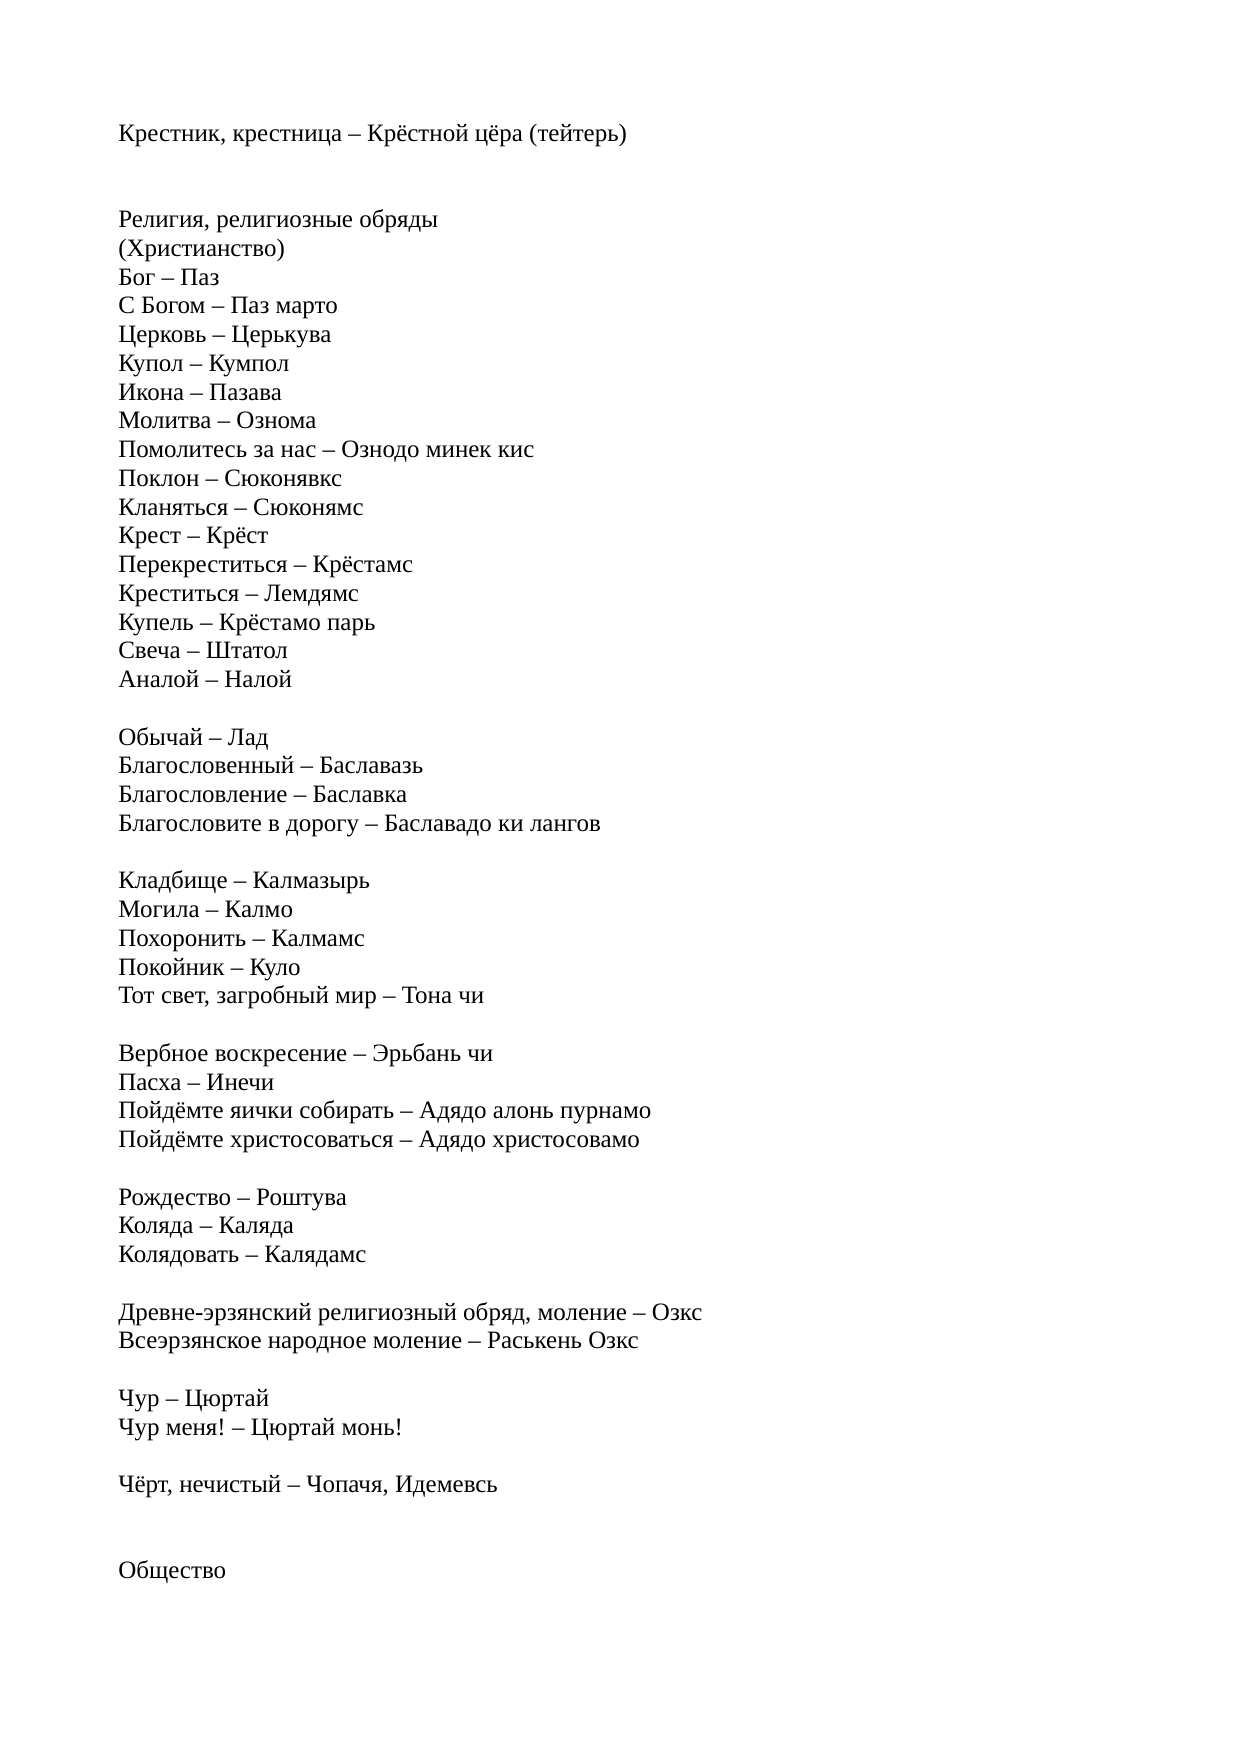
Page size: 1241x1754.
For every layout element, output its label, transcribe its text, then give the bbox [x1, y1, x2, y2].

text Общество [118, 1556, 1122, 1613]
text Религия, религиозные обряды (Христианство) Бог – Паз С Богом – Паз марто Церковь – Церькува Купол – Кумпол Икона – Пазава Молитва – Ознома Помолитесь за нас – Ознодо минек кис Поклон – Сюконявкс Кланяться – Сюконямс Крест – Крёст Перекреститься – Крёстамс Креститься – Лемдямс Купель – Крёстамо парь Свеча – Штатол Аналой – Налой Обычай – Лад Благословенный – Баславазь Благословление – Баславка Благословите в дорогу – Баславадо ки лангов Кладбище – Калмазырь Могила – Калмо Похоронить – Калмамс Покойник – Куло Тот свет, загробный мир – Тона чи Вербное воскресение – Эрьбань чи Пасха – Инечи Пойдёмте яички собирать – Адядо алонь пурнамо Пойдёмте христосоваться – Адядо христосовамо Рождество – Роштува Коляда – Каляда Колядовать – Калядамс Древне-эрзянский религиозный обряд, моление – Озкс Всеэрзянское народное моление – Раськень Озкс Чур – Цюртай Чур меня! – Цюртай монь! Чёрт, нечистый – Чопачя, Идемевсь [118, 204, 1122, 1556]
text Крестник, крестница – Крёстной цёра (тейтерь) [118, 118, 1122, 176]
